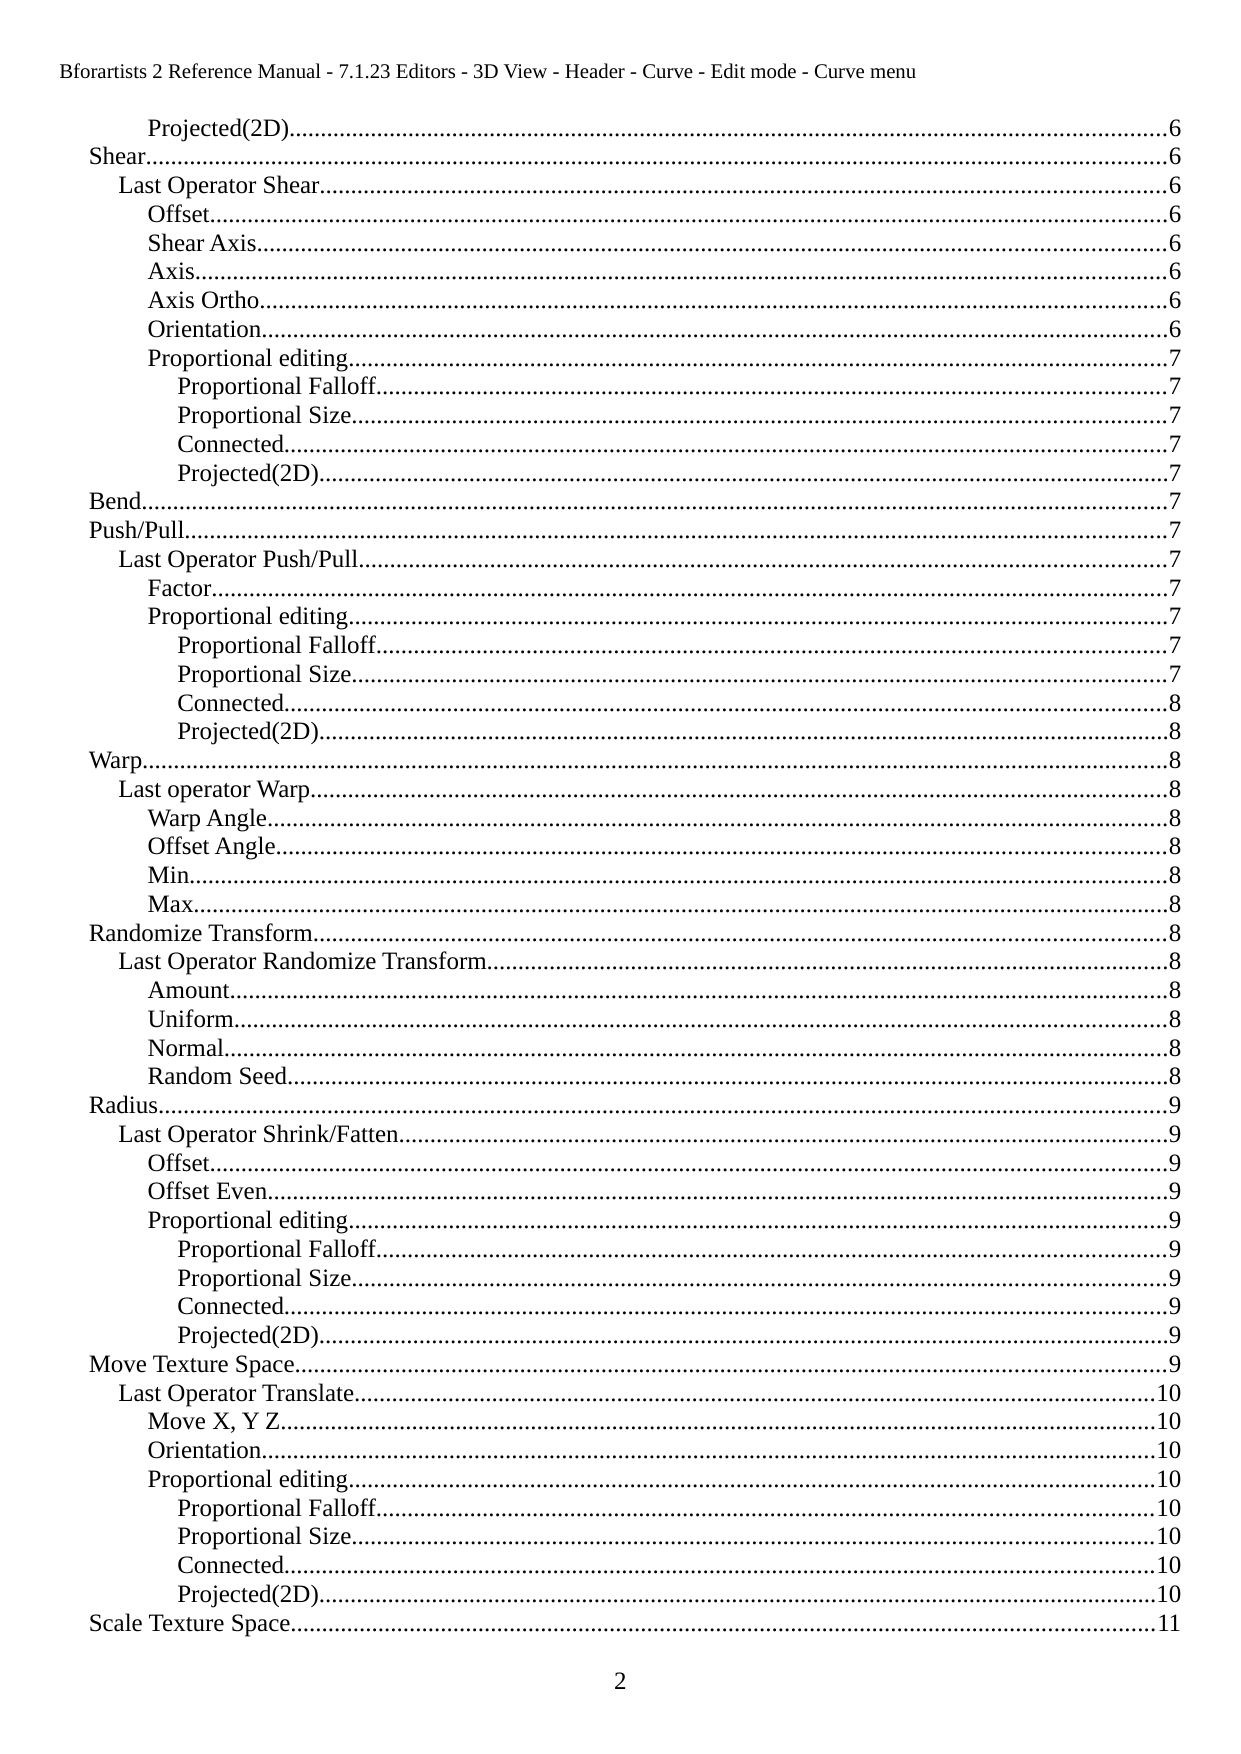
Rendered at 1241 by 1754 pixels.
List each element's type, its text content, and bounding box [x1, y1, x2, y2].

text Axis 6 [147, 256, 1181, 285]
text Axis Ortho 6 [147, 285, 1181, 314]
text Proportional Size 9 [177, 1263, 1181, 1291]
text Offset Angle 8 [147, 831, 1181, 860]
text Proportional editing 7 [147, 343, 1181, 371]
text Last Operator Push/Pull 7 [118, 544, 1181, 573]
text Proportional Falloff 9 [177, 1234, 1181, 1263]
text Connected 9 [177, 1291, 1181, 1320]
text Factor 7 [147, 573, 1181, 601]
text Offset 9 [147, 1148, 1181, 1176]
text Proportional editing 9 [147, 1205, 1181, 1234]
text Shear 6 [88, 141, 1181, 170]
text Randomize Transform 8 [88, 918, 1181, 946]
text Orientation 6 [147, 314, 1181, 343]
text Max 8 [147, 889, 1181, 918]
text Projected(2D) 8 [177, 716, 1181, 745]
text Radius 9 [88, 1090, 1181, 1119]
text Warp 8 [88, 745, 1181, 774]
text Scale Texture Space 11 [88, 1608, 1181, 1636]
text Warp Angle 8 [147, 803, 1181, 831]
text Projected(2D) 7 [177, 458, 1181, 486]
text Shear Axis 6 [147, 228, 1181, 256]
text Push/Pull 7 [88, 515, 1181, 544]
text Last Operator Translate 10 [118, 1378, 1181, 1406]
text Offset 6 [147, 199, 1181, 228]
text Last Operator Randomize Transform 8 [118, 946, 1181, 975]
text Last Operator Shrink/Fatten 9 [118, 1119, 1181, 1148]
text Offset Even 9 [147, 1176, 1181, 1205]
text Proportional Falloff 10 [177, 1493, 1181, 1521]
text Random Seed 8 [147, 1061, 1181, 1090]
text Projected(2D) 10 [177, 1579, 1181, 1608]
text Connected 10 [177, 1550, 1181, 1579]
text Move Texture Space 9 [88, 1349, 1181, 1378]
text Move X, Y Z 10 [147, 1406, 1181, 1435]
text Bend 7 [88, 486, 1181, 515]
text Proportional editing 10 [147, 1464, 1181, 1493]
text Connected 8 [177, 688, 1181, 716]
text Min 8 [147, 860, 1181, 889]
text Uniform 8 [147, 1004, 1181, 1033]
text Last Operator Shear 6 [118, 170, 1181, 199]
text Proportional Size 7 [177, 659, 1181, 688]
text Proportional Falloff 7 [177, 630, 1181, 659]
text Connected 7 [177, 429, 1181, 458]
text Orientation 10 [147, 1435, 1181, 1464]
text Proportional Size 7 [177, 400, 1181, 429]
text Amount 8 [147, 975, 1181, 1004]
text Proportional Size 10 [177, 1521, 1181, 1550]
text Projected(2D) 6 [147, 113, 1181, 141]
text Proportional editing 7 [147, 601, 1181, 630]
text Projected(2D) 9 [177, 1320, 1181, 1349]
text Proportional Falloff 7 [177, 371, 1181, 400]
text Last operator Warp 8 [118, 774, 1181, 803]
text Normal 8 [147, 1033, 1181, 1061]
